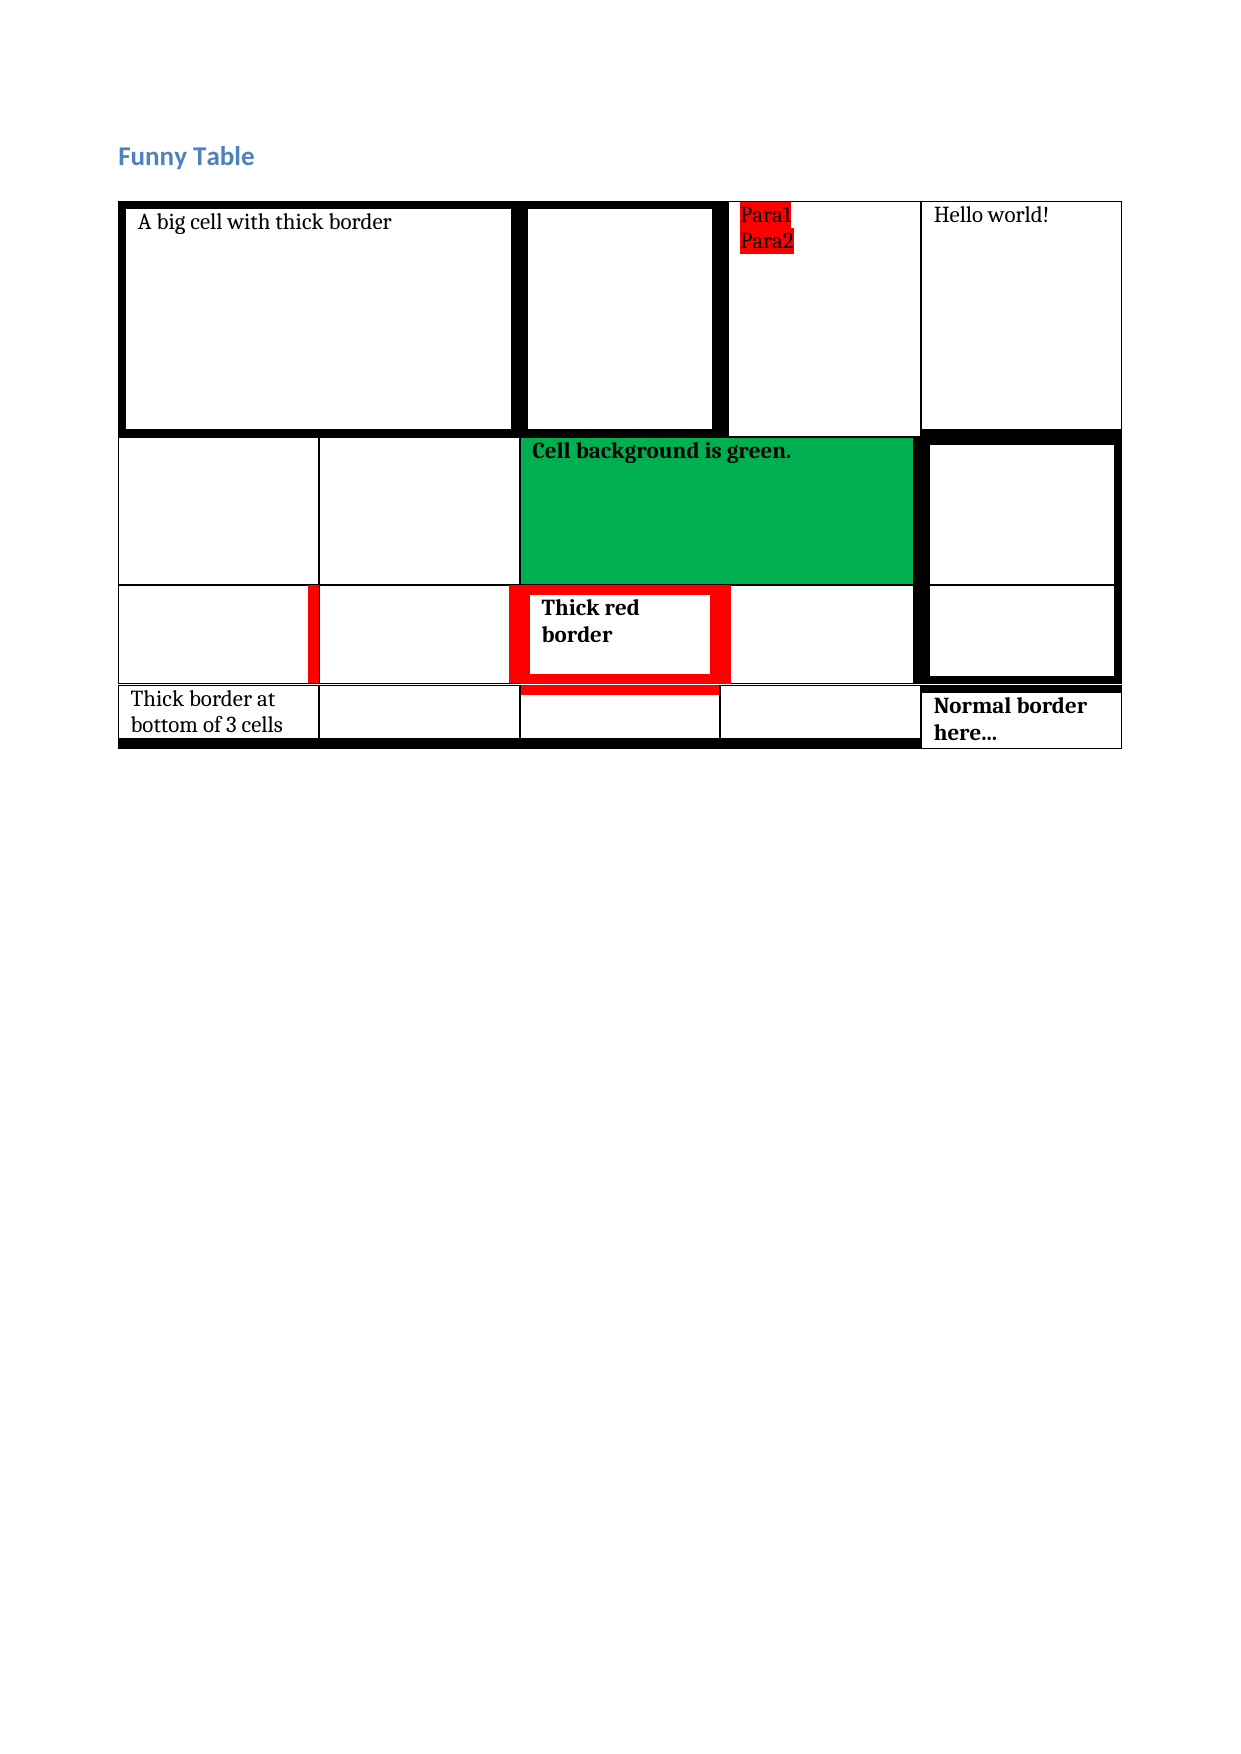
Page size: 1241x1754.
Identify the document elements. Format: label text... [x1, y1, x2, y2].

table_cell [320, 586, 509, 683]
table_header Hello world! [922, 202, 1121, 429]
table_cell [521, 695, 719, 738]
table_cell [930, 445, 1114, 584]
table_cell Normal border here... [922, 693, 1121, 748]
table_header [528, 209, 712, 429]
table_cell [320, 438, 519, 584]
table_cell Cell background is green. [521, 438, 913, 584]
table_cell Thick red border [530, 595, 710, 674]
table_cell [930, 586, 1114, 676]
table_cell Thick border at bottom of 3 cells [119, 686, 318, 738]
table_header A big cell with thick border [126, 209, 511, 429]
table_cell [119, 586, 308, 683]
table_cell [721, 686, 920, 738]
subtitle Funny Table [118, 139, 1122, 172]
table_header Para1 Para2 [729, 202, 920, 436]
table_cell [119, 438, 318, 584]
table_cell [731, 586, 913, 683]
table_cell [320, 686, 519, 738]
